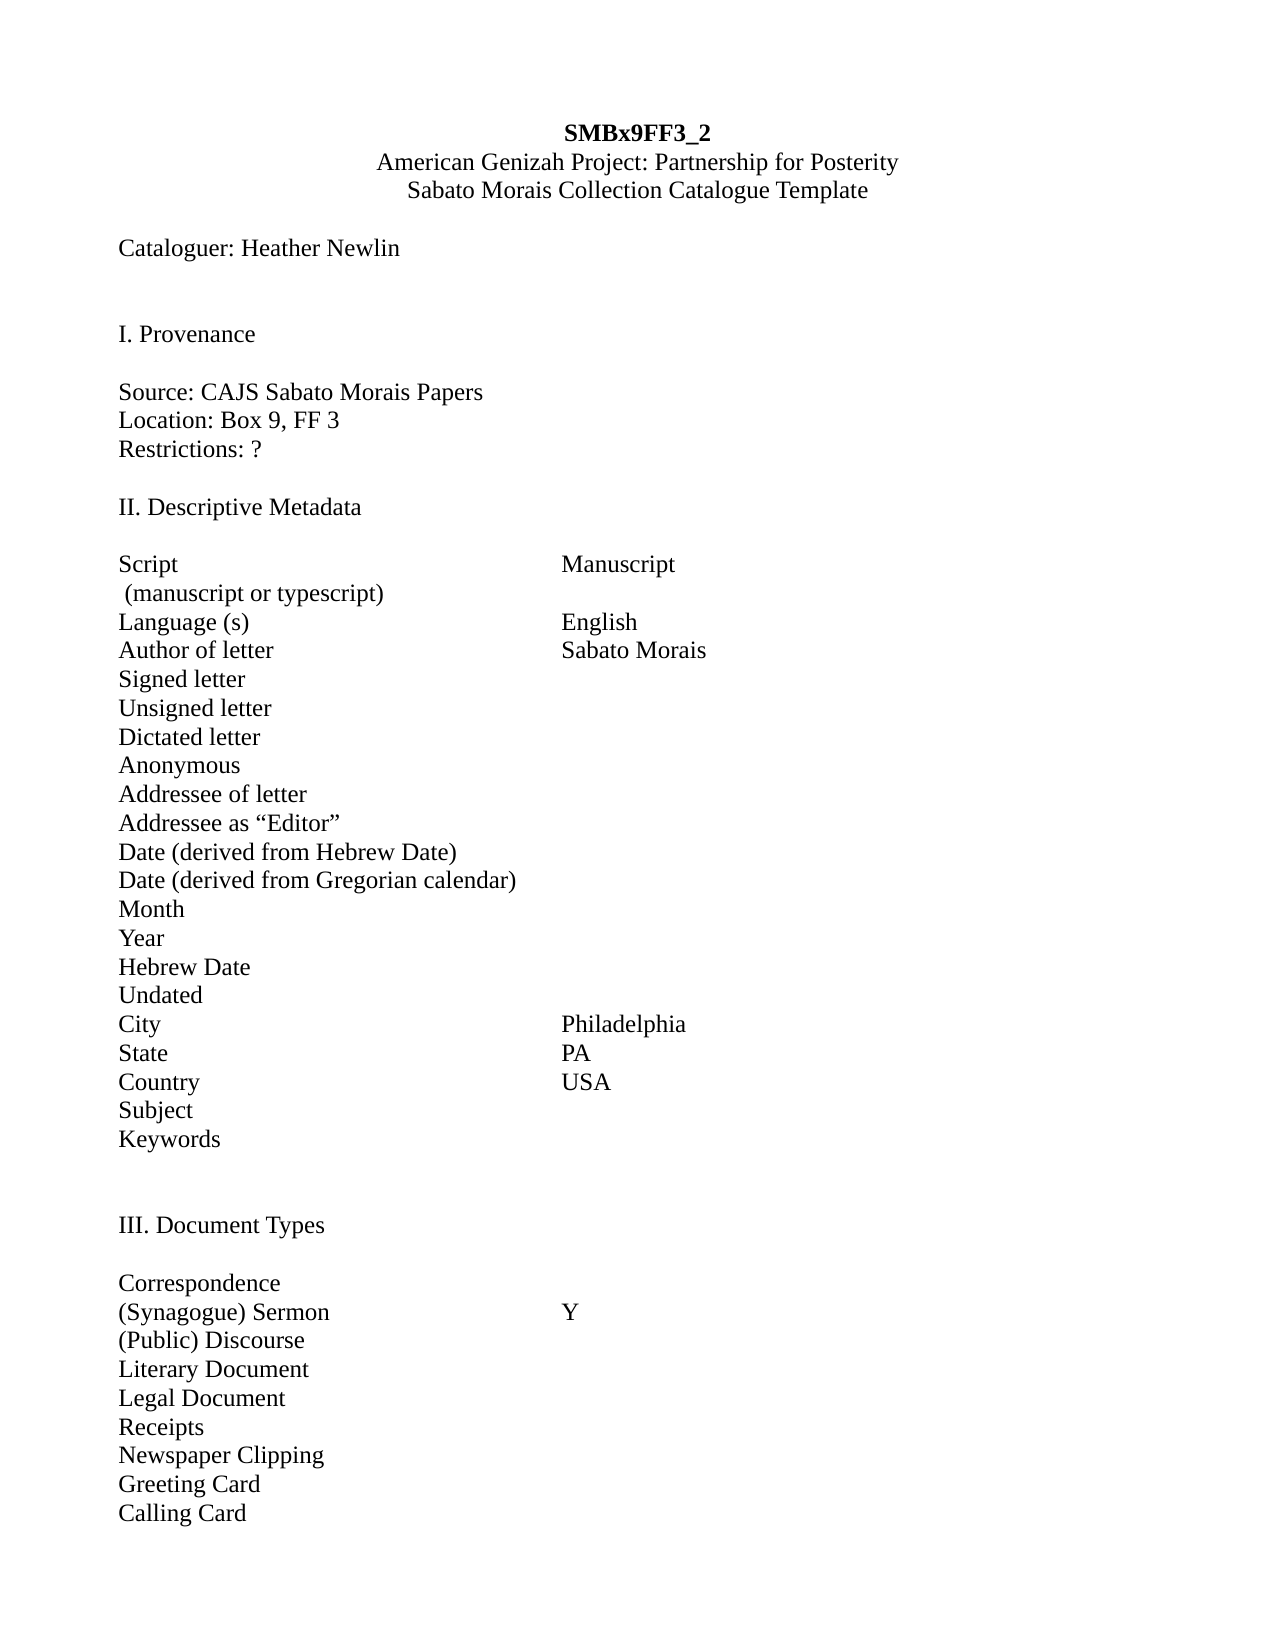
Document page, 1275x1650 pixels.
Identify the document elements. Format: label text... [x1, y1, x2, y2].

text Literary Document [118, 1354, 1157, 1383]
text Hebrew Date [118, 952, 1157, 981]
text Country USA [118, 1067, 1157, 1096]
text (Synagogue) Sermon Y [118, 1297, 1157, 1326]
text Author of letter Sabato Morais [118, 636, 1157, 664]
text Unsigned letter [118, 693, 1157, 722]
text City Philadelphia [118, 1009, 1157, 1038]
text Sabato Morais Collection Catalogue Template [118, 176, 1157, 204]
text (manuscript or typescript) [118, 578, 1157, 607]
text I. Provenance [118, 319, 1157, 348]
text Subject [118, 1096, 1157, 1124]
text Signed letter [118, 664, 1157, 693]
text Source: CAJS Sabato Morais Papers [118, 377, 1157, 406]
text Location: Box 9, FF 3 [118, 406, 1157, 434]
text SMBx9FF3_2 [118, 118, 1157, 147]
text Month [118, 894, 1157, 923]
text III. Document Types [118, 1211, 1157, 1239]
text Year [118, 923, 1157, 952]
text Receipts [118, 1412, 1157, 1441]
text II. Descriptive Metadata [118, 492, 1157, 521]
text Calling Card [118, 1498, 1157, 1527]
text Language (s) English [118, 607, 1157, 636]
text American Genizah Project: Partnership for Posterity [118, 147, 1157, 176]
text Cataloguer: Heather Newlin [118, 233, 1157, 262]
text Addressee of letter [118, 779, 1157, 808]
text (Public) Discourse [118, 1326, 1157, 1354]
text Date (derived from Hebrew Date) [118, 837, 1157, 866]
text Undated [118, 981, 1157, 1009]
text State PA [118, 1038, 1157, 1067]
text Anonymous [118, 751, 1157, 779]
text Greeting Card [118, 1469, 1157, 1498]
text Legal Document [118, 1383, 1157, 1412]
text Script Manuscript [118, 549, 1157, 578]
text Keywords [118, 1124, 1157, 1153]
text Newspaper Clipping [118, 1441, 1157, 1469]
text Correspondence [118, 1268, 1157, 1297]
text Date (derived from Gregorian calendar) [118, 866, 1157, 894]
text Dictated letter [118, 722, 1157, 751]
text Restrictions: ? [118, 434, 1157, 463]
text Addressee as “Editor” [118, 808, 1157, 837]
